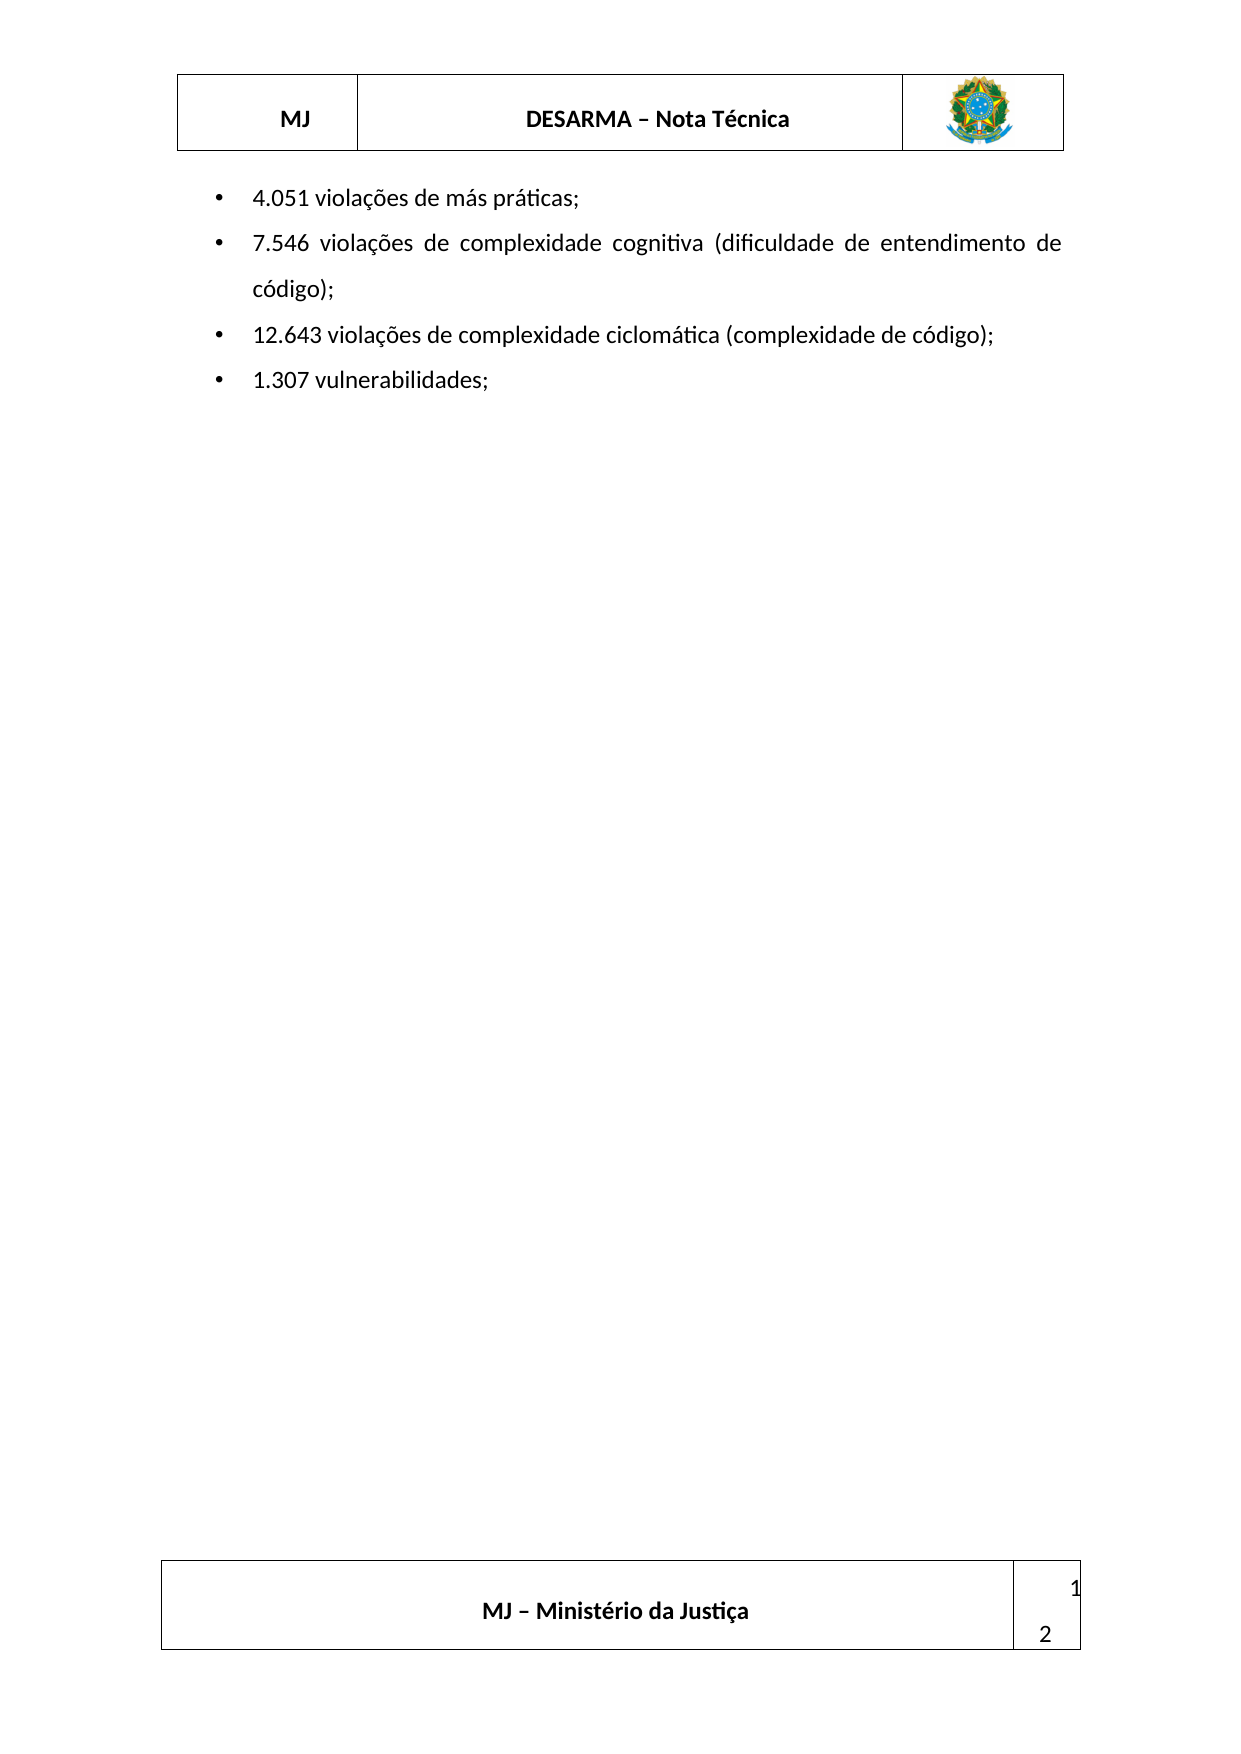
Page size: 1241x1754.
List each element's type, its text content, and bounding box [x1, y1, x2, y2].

list 1.307 vulnerabilidades; [215, 364, 1063, 395]
list 4.051 violações de más práticas; [215, 182, 1063, 212]
picture [944, 75, 1020, 149]
list 12.643 violações de complexidade ciclomática (complexidade de código); [215, 319, 1063, 349]
list 7.546 violações de complexidade cognitiva (dificuldade de entendimento de código); [215, 227, 1063, 304]
